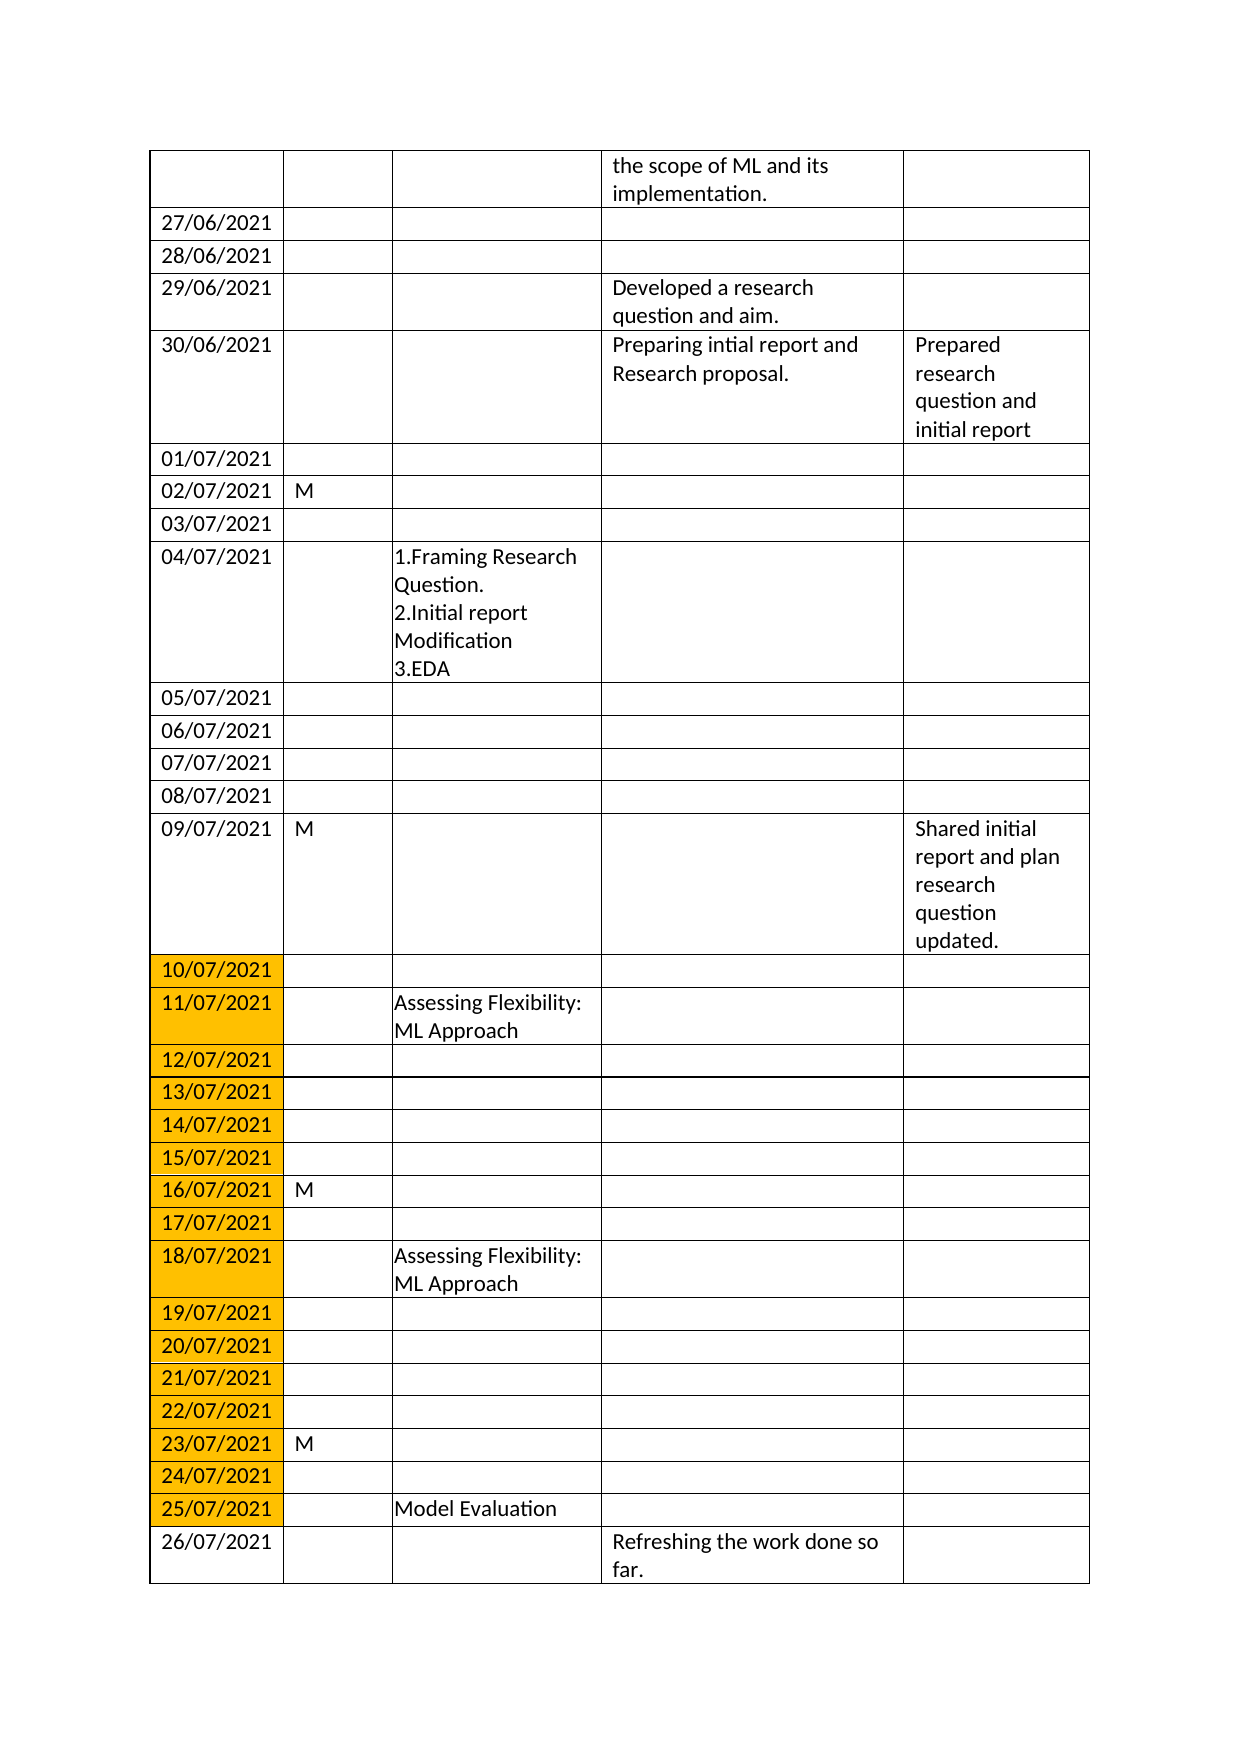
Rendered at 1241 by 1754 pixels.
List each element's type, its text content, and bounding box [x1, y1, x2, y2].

table_cell [602, 1110, 903, 1142]
table_cell [602, 1396, 903, 1428]
table_cell [393, 241, 601, 272]
table_cell [284, 1078, 392, 1109]
table_cell [393, 1143, 601, 1174]
table_cell 07/07/2021 [151, 749, 283, 780]
table_cell [602, 241, 903, 272]
table_cell [284, 274, 392, 329]
table_cell Preparing intial report and Research proposal. [602, 331, 903, 443]
table_cell 18/07/2021 [151, 1241, 283, 1297]
table_cell [393, 1527, 601, 1583]
table_cell [904, 509, 1089, 541]
table_cell [904, 955, 1089, 987]
table_cell [602, 1176, 903, 1207]
table_cell 01/07/2021 [151, 444, 283, 475]
table_cell [284, 1331, 392, 1362]
table_cell [284, 683, 392, 715]
table_cell [393, 444, 601, 475]
table_cell M [284, 1429, 392, 1461]
table_cell 25/07/2021 [151, 1494, 283, 1526]
table_cell [904, 683, 1089, 715]
table_cell M [284, 1176, 392, 1207]
table_cell [284, 1494, 392, 1526]
table_cell Prepared research question and initial report [904, 331, 1089, 443]
table_cell [904, 1045, 1089, 1076]
table_cell [284, 1208, 392, 1240]
table_cell 20/07/2021 [151, 1331, 283, 1362]
table_cell [284, 716, 392, 747]
table_cell 27/06/2021 [151, 208, 283, 240]
table_cell 1.Framing Research Question. 2.Initial report Modification 3.EDA [393, 542, 601, 682]
table_cell 15/07/2021 [151, 1143, 283, 1174]
table_cell [904, 542, 1089, 682]
table_cell [602, 814, 903, 954]
table_cell 13/07/2021 [151, 1078, 283, 1109]
table_cell [602, 1331, 903, 1362]
table_cell [393, 1045, 601, 1076]
table_cell [284, 781, 392, 813]
table_cell 08/07/2021 [151, 781, 283, 813]
table_cell [904, 1462, 1089, 1493]
table_cell [393, 509, 601, 541]
table_cell [602, 509, 903, 541]
table_cell [393, 151, 601, 207]
table_cell [393, 749, 601, 780]
table_cell [284, 988, 392, 1044]
table_cell [602, 1298, 903, 1330]
table_cell [284, 1143, 392, 1174]
table_cell [602, 1045, 903, 1076]
table_cell [904, 749, 1089, 780]
table_cell [904, 476, 1089, 508]
table_cell [602, 1208, 903, 1240]
table_cell 17/07/2021 [151, 1208, 283, 1240]
table_cell 02/07/2021 [151, 476, 283, 508]
table_cell [284, 1462, 392, 1493]
table_cell [904, 1298, 1089, 1330]
table_cell 26/07/2021 [151, 1527, 283, 1583]
table_cell [904, 1527, 1089, 1583]
table_cell [602, 542, 903, 682]
table_cell [602, 781, 903, 813]
table_cell [602, 988, 903, 1044]
table_cell [904, 274, 1089, 329]
table_cell [904, 1176, 1089, 1207]
table_cell [284, 1110, 392, 1142]
table_cell Model Evaluation [393, 1494, 601, 1526]
table_cell 11/07/2021 [151, 988, 283, 1044]
table_cell [904, 444, 1089, 475]
table_cell [284, 749, 392, 780]
table_cell [904, 241, 1089, 272]
table_cell [602, 1364, 903, 1395]
table_cell [904, 1143, 1089, 1174]
table_cell 30/06/2021 [151, 331, 283, 443]
table_cell [602, 1078, 903, 1109]
table_cell [602, 1143, 903, 1174]
table_cell [904, 781, 1089, 813]
table_cell [393, 208, 601, 240]
table_cell 16/07/2021 [151, 1176, 283, 1207]
table_cell M [284, 814, 392, 954]
table_cell [602, 1429, 903, 1461]
table_cell Assessing Flexibility: ML Approach [393, 988, 601, 1044]
table_cell [284, 1527, 392, 1583]
table_cell [602, 1462, 903, 1493]
table_cell Developed a research question and aim. [602, 274, 903, 329]
table_cell [602, 476, 903, 508]
table_cell [393, 814, 601, 954]
table_cell [393, 683, 601, 715]
table_cell [393, 1396, 601, 1428]
table_cell 23/07/2021 [151, 1429, 283, 1461]
table_cell [904, 1396, 1089, 1428]
table_cell [393, 1462, 601, 1493]
table_cell 10/07/2021 [151, 955, 283, 987]
table_cell [284, 1396, 392, 1428]
table_cell [393, 1176, 601, 1207]
table_cell [393, 1298, 601, 1330]
table_cell [284, 1045, 392, 1076]
table_cell [602, 955, 903, 987]
table_cell [284, 542, 392, 682]
table_cell 19/07/2021 [151, 1298, 283, 1330]
table_cell 28/06/2021 [151, 241, 283, 272]
table_cell 03/07/2021 [151, 509, 283, 541]
table_cell [602, 1494, 903, 1526]
table_cell [904, 716, 1089, 747]
table_cell [602, 208, 903, 240]
table_cell 05/07/2021 [151, 683, 283, 715]
table_cell 24/07/2021 [151, 1462, 283, 1493]
table_cell [393, 1364, 601, 1395]
table_cell 12/07/2021 [151, 1045, 283, 1076]
table_cell [393, 955, 601, 987]
table_cell [904, 208, 1089, 240]
table_cell [393, 274, 601, 329]
table_cell [284, 208, 392, 240]
table_cell [393, 1429, 601, 1461]
table_cell [602, 749, 903, 780]
table_cell 14/07/2021 [151, 1110, 283, 1142]
table_cell [904, 1331, 1089, 1362]
table_cell [602, 1241, 903, 1297]
table_cell Assessing Flexibility: ML Approach [393, 1241, 601, 1297]
table_cell M [284, 476, 392, 508]
table_cell [393, 1208, 601, 1240]
table_cell [284, 331, 392, 443]
table_cell [393, 476, 601, 508]
table_cell [904, 1208, 1089, 1240]
table_cell [284, 1298, 392, 1330]
table_cell 21/07/2021 [151, 1364, 283, 1395]
table_cell the scope of ML and its implementation. [602, 151, 903, 207]
table_cell 09/07/2021 [151, 814, 283, 954]
table_cell [284, 444, 392, 475]
table_cell [602, 683, 903, 715]
table_cell [904, 1364, 1089, 1395]
table_cell 04/07/2021 [151, 542, 283, 682]
table_cell [284, 509, 392, 541]
table_cell [284, 241, 392, 272]
table_cell [284, 1241, 392, 1297]
table_cell [602, 444, 903, 475]
table_cell Shared initial report and plan research question updated. [904, 814, 1089, 954]
table_cell [904, 988, 1089, 1044]
table_cell 29/06/2021 [151, 274, 283, 329]
table_cell 22/07/2021 [151, 1396, 283, 1428]
table_cell [904, 1110, 1089, 1142]
table_cell Refreshing the work done so far. [602, 1527, 903, 1583]
table_cell [602, 716, 903, 747]
table_cell [393, 1331, 601, 1362]
table_cell [904, 1241, 1089, 1297]
table_cell [151, 151, 283, 207]
table_cell 06/07/2021 [151, 716, 283, 747]
table_cell [904, 1429, 1089, 1461]
table_cell [904, 1078, 1089, 1109]
table_cell [284, 955, 392, 987]
table_cell [393, 781, 601, 813]
table_cell [393, 716, 601, 747]
table_cell [284, 1364, 392, 1395]
table_cell [904, 1494, 1089, 1526]
table_cell [284, 151, 392, 207]
table_cell [393, 1078, 601, 1109]
table_cell [904, 151, 1089, 207]
table_cell [393, 331, 601, 443]
table_cell [393, 1110, 601, 1142]
